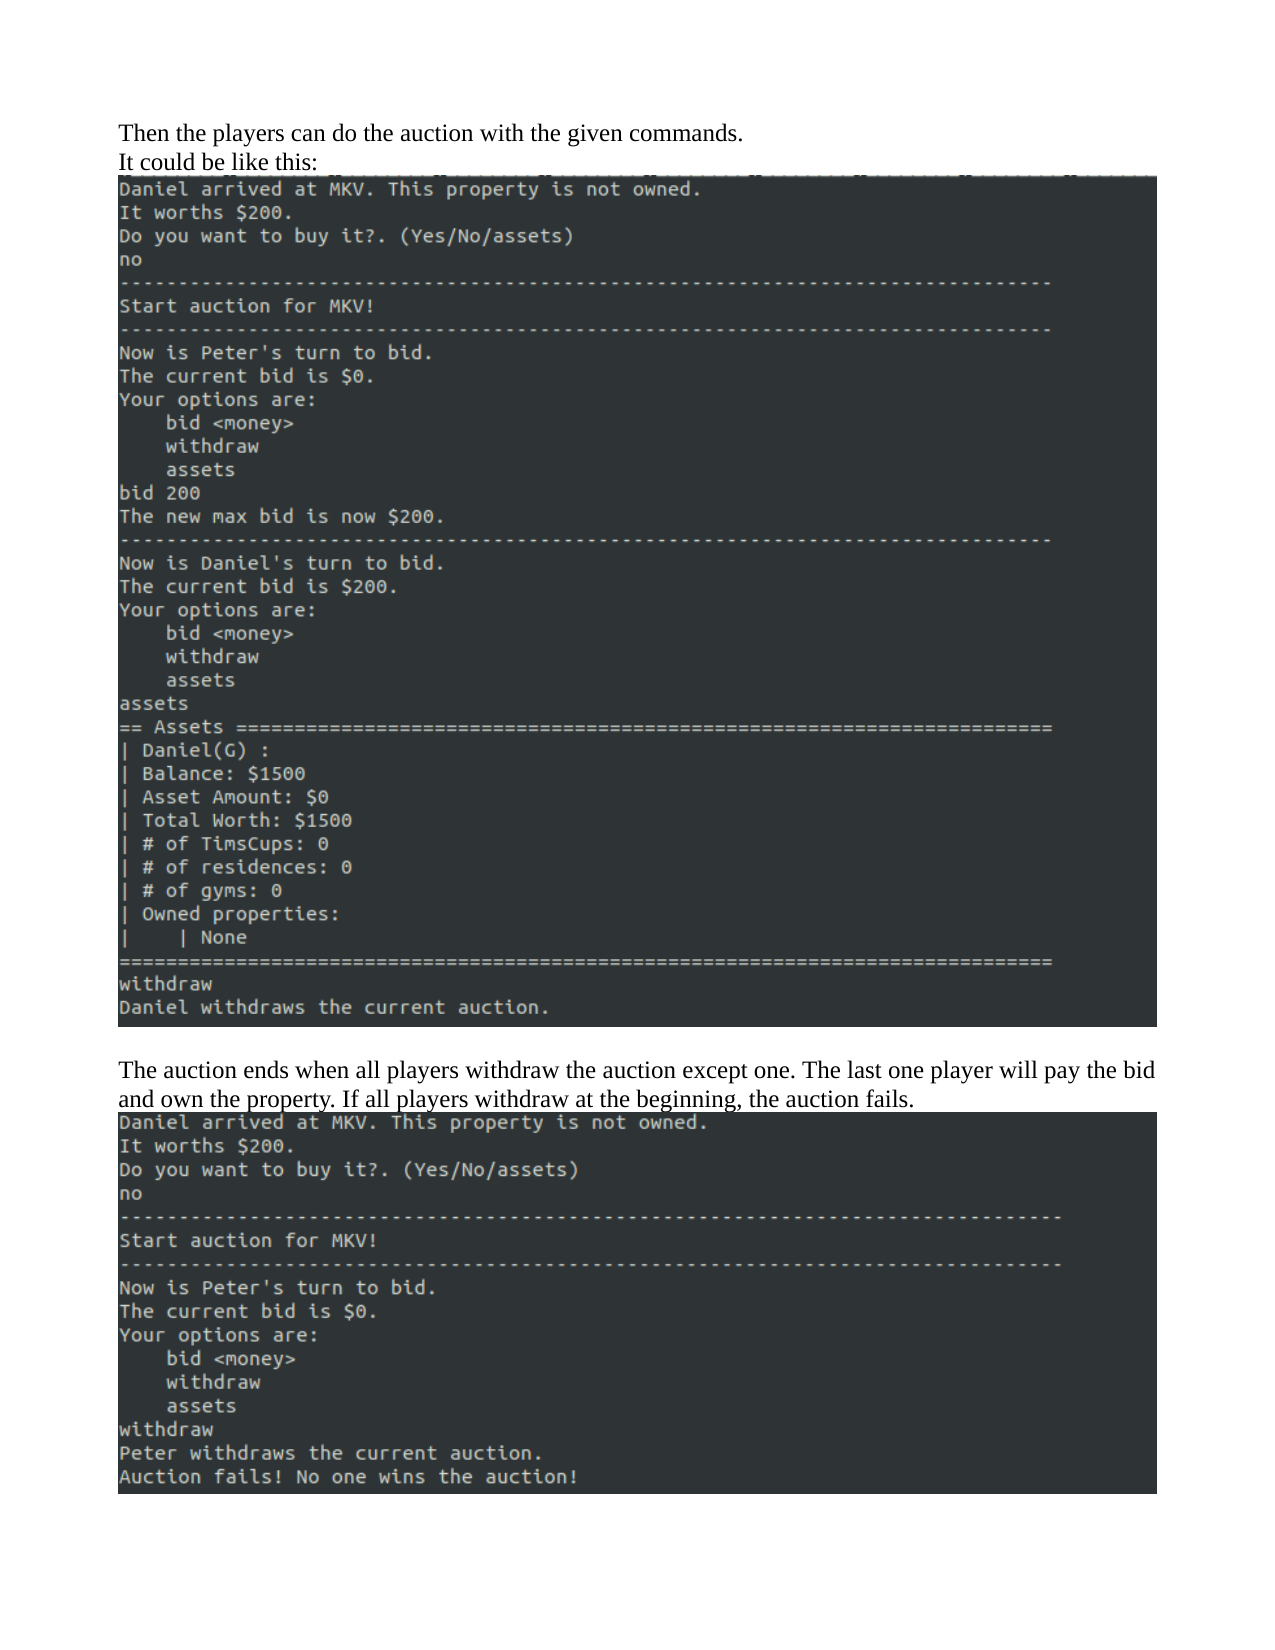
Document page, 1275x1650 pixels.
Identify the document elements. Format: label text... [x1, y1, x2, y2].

picture [118, 175, 1157, 1027]
text The auction ends when all players withdraw the auction except one. The last one player will pay the bid and own the property. If all players withdraw at the beginning, the auction fails. [118, 1055, 1157, 1112]
text It could be like this: [118, 147, 1157, 175]
text Then the players can do the auction with the given commands. [118, 118, 1157, 147]
picture [118, 1112, 1157, 1494]
